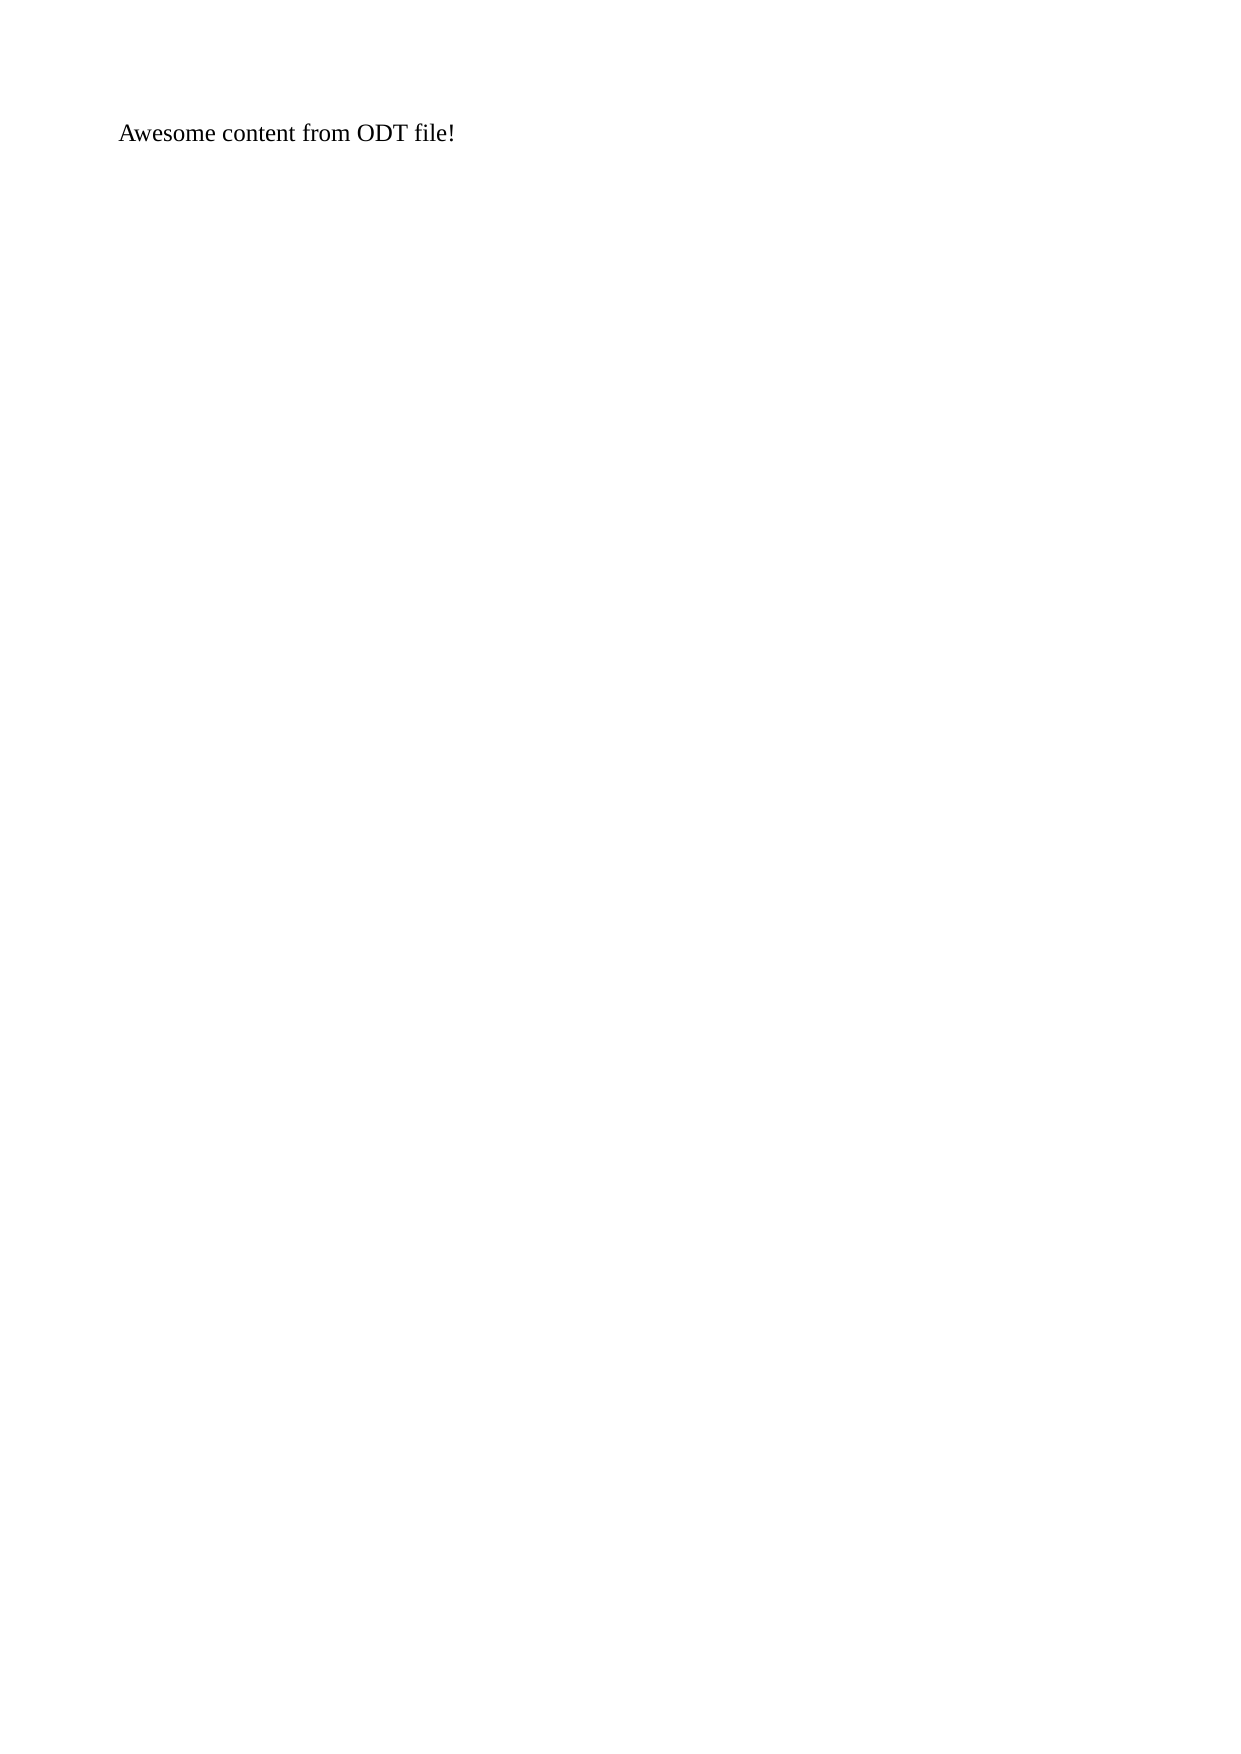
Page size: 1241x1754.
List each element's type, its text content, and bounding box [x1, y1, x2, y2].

text Awesome content from ODT file! [118, 118, 1122, 147]
